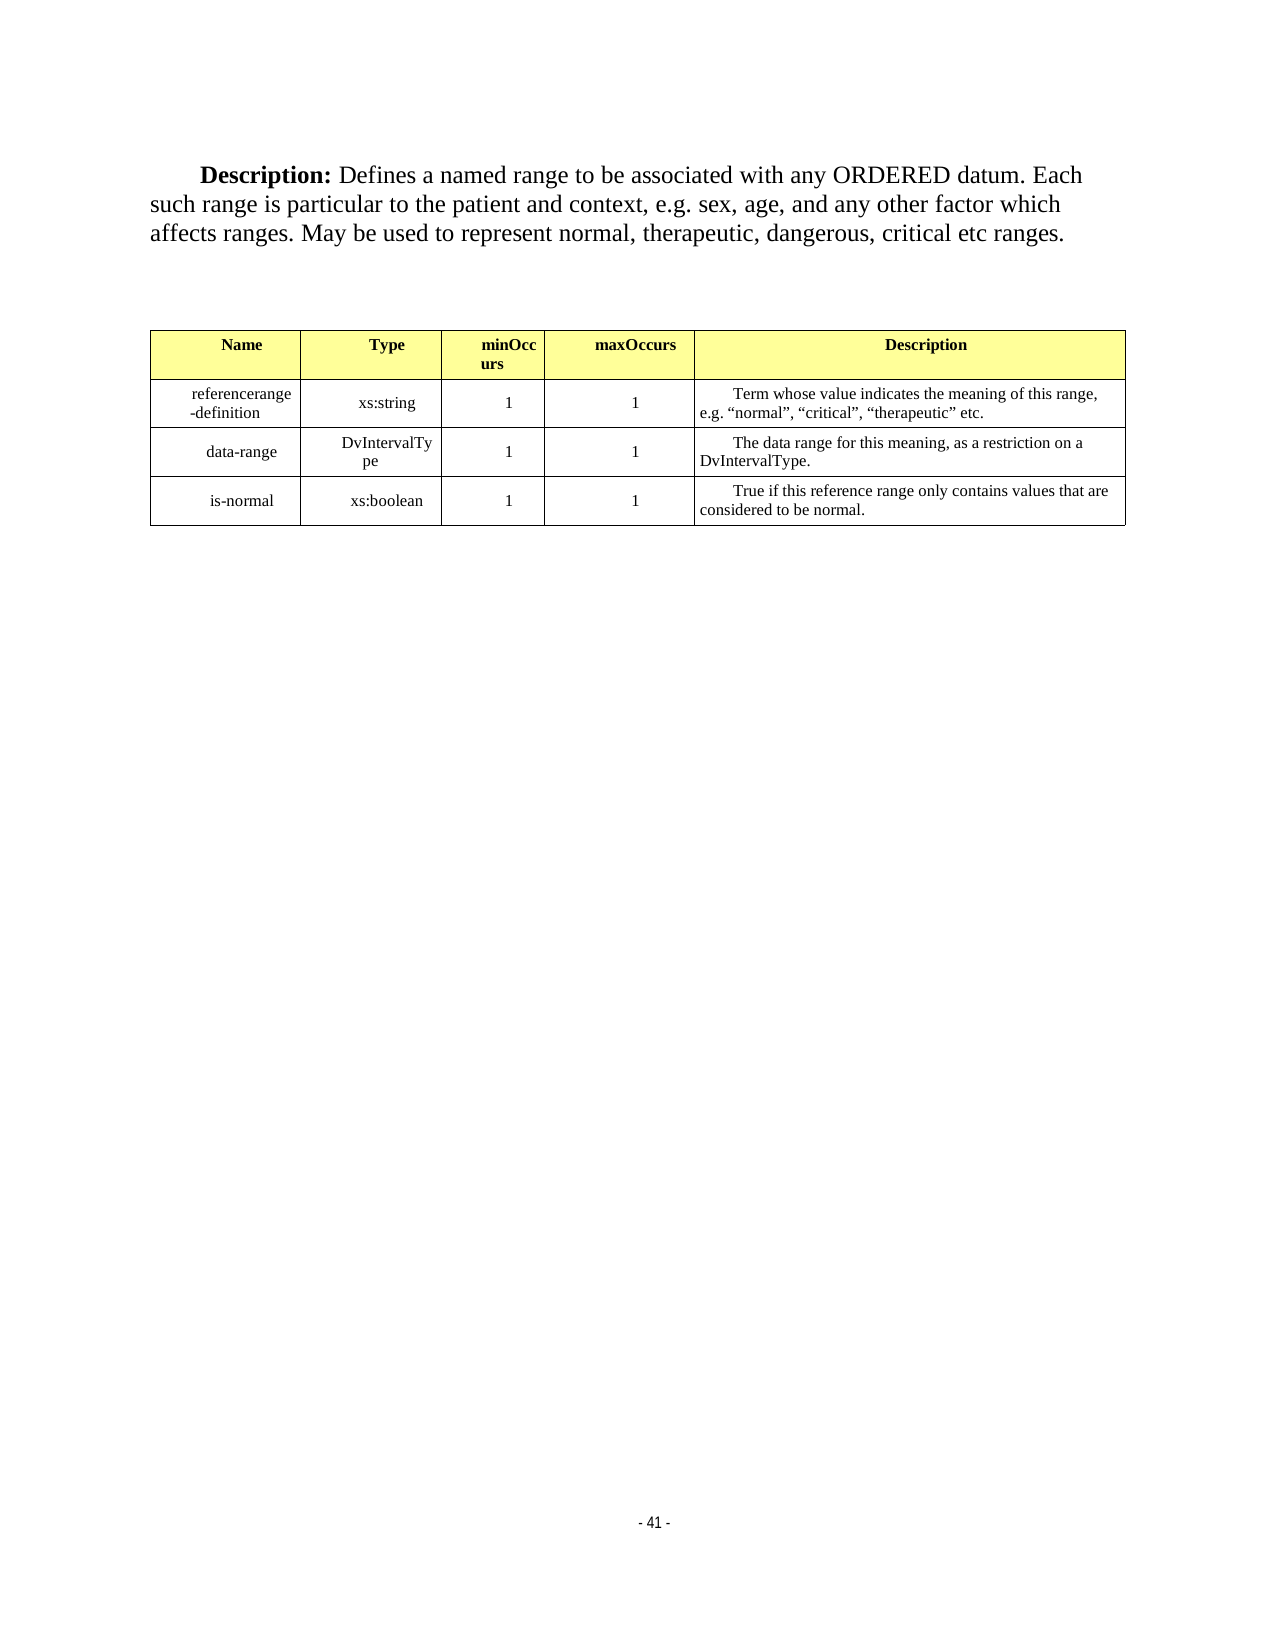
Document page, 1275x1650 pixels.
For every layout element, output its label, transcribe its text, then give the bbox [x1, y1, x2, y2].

table_header maxOccurs [545, 331, 694, 379]
table_header minOccurs [442, 331, 544, 379]
table_cell DvIntervalType [301, 428, 441, 476]
table_cell Term whose value indicates the meaning of this range, e.g. “normal”, “critical”, “therapeutic” etc. [695, 380, 1125, 427]
table_cell 1 [442, 428, 544, 476]
table_cell data-range [151, 428, 300, 476]
table_header Type [301, 331, 441, 379]
text Description: Defines a named range to be associated with any ORDERED datum. Each such range is particular to the patient and context, e.g. sex, age, and any other factor which affects ranges. May be used to represent normal, therapeutic, dangerous, critical etc ranges. [150, 160, 1125, 276]
table_cell 1 [545, 477, 694, 525]
table_cell is-normal [151, 477, 300, 525]
table_cell referencerange-definition [151, 380, 300, 427]
table_cell 1 [545, 428, 694, 476]
table_cell 1 [442, 380, 544, 427]
table_cell xs:boolean [301, 477, 441, 525]
table_cell True if this reference range only contains values that are considered to be normal. [695, 477, 1125, 525]
table_header Description [695, 331, 1125, 379]
table_header Name [151, 331, 300, 379]
table_cell xs:string [301, 380, 441, 427]
table_cell 1 [442, 477, 544, 525]
table_cell The data range for this meaning, as a restriction on a DvIntervalType. [695, 428, 1125, 476]
table_cell 1 [545, 380, 694, 427]
